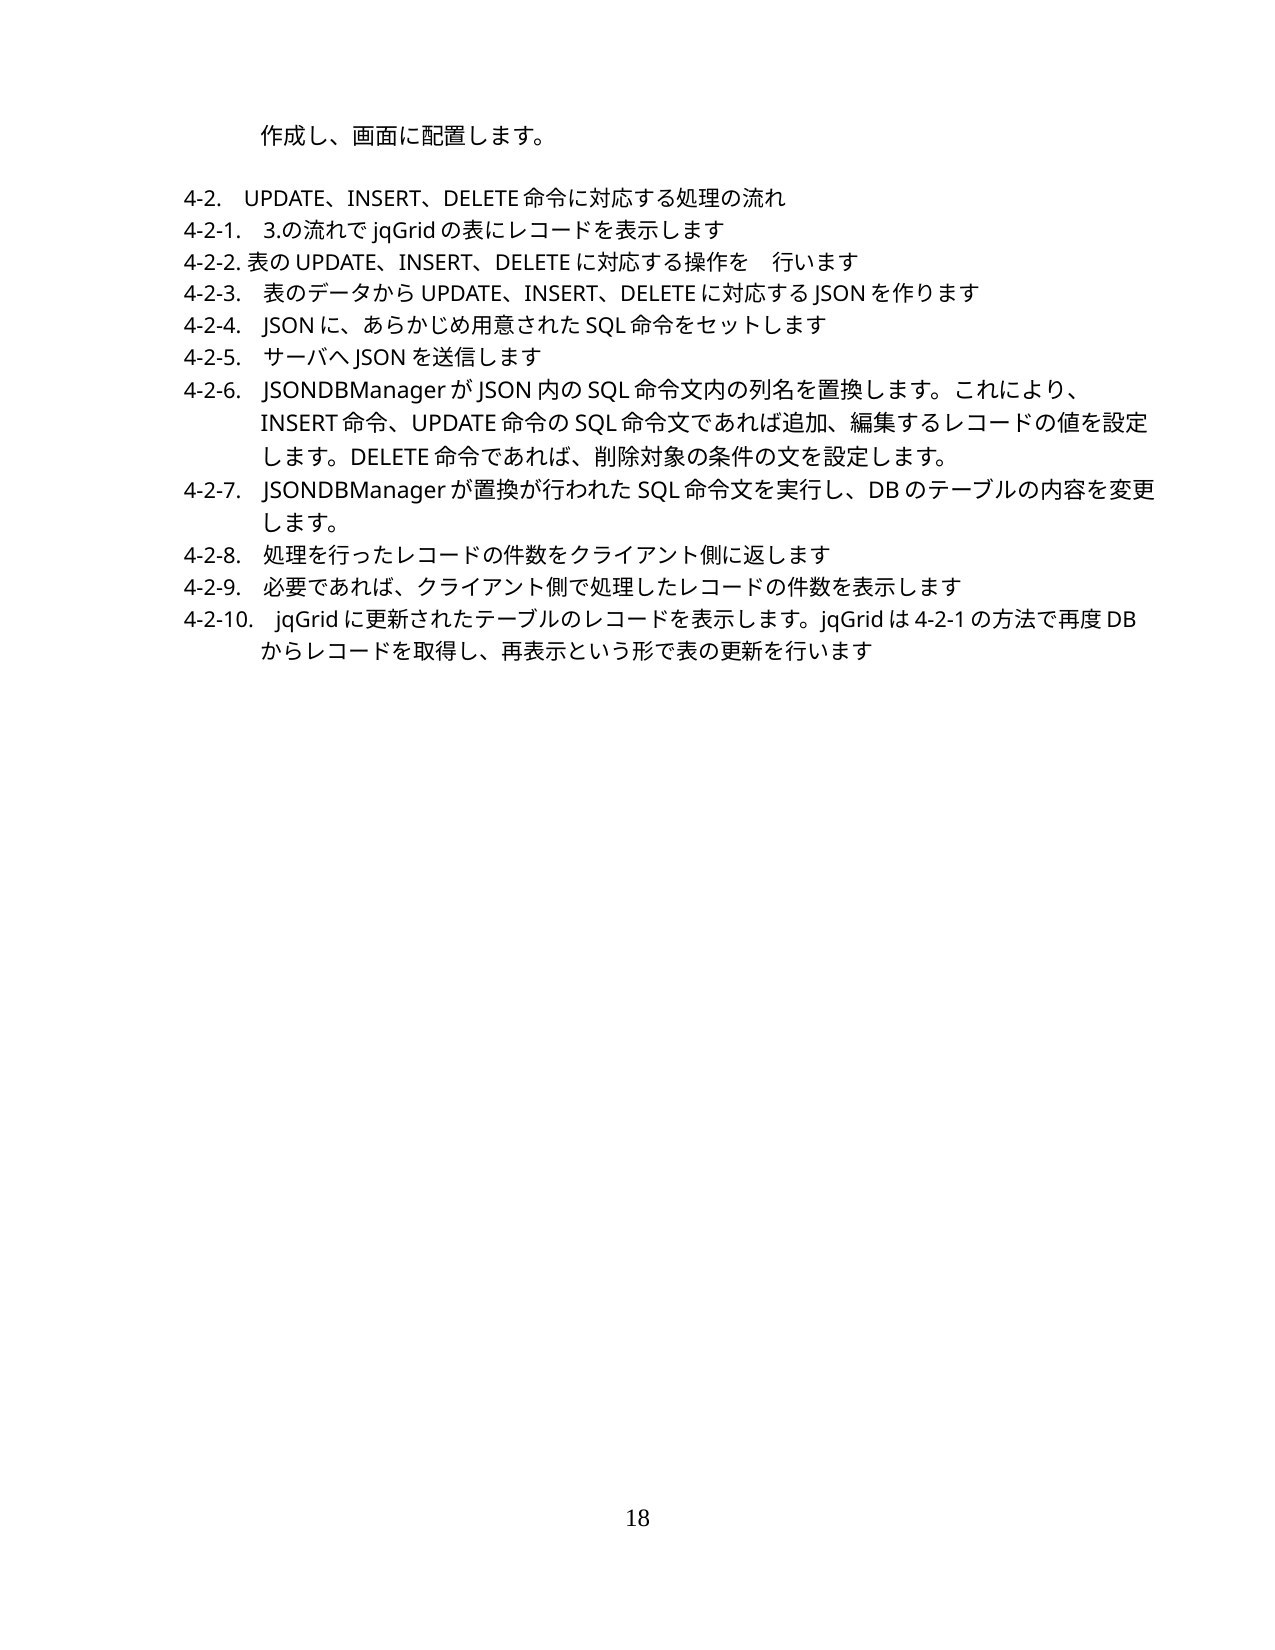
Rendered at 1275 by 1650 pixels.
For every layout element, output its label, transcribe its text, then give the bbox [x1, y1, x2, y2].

text 4-2-2. 表のUPDATE、INSERT、DELETEに対応する操作を 行います [184, 245, 1157, 276]
text 4-2-9. 必要であれば、クライアント側で処理したレコードの件数を表示します [184, 570, 1157, 602]
text 4-2-4. JSONに、あらかじめ用意されたSQL命令をセットします [184, 308, 1157, 340]
text 4-2-8. 処理を行ったレコードの件数をクライアント側に返します [184, 538, 1157, 570]
text 4-2. UPDATE、INSERT、DELETE命令に対応する処理の流れ [162, 181, 1157, 213]
text 4-2-10. jqGridに更新されたテーブルのレコードを表示します。jqGridは4-2-1の方法で再度DBからレコードを取得し、再表示という形で表の更新を行います [184, 602, 1157, 665]
text 4-2-7. JSONDBManagerが置換が行われたSQL命令文を実行し、DBのテーブルの内容を変更します。 [184, 472, 1157, 538]
text 4-2-6. JSONDBManagerがJSON内のSQL命令文内の列名を置換します。これにより、INSERT命令、UPDATE命令のSQL命令文であれば追加、編集するレコードの値を設定します。DELETE命令であれば、削除対象の条件の文を設定します。 [184, 372, 1157, 472]
text 4-2-1. 3.の流れでjqGridの表にレコードを表示します [184, 213, 1157, 245]
text 作成し、画面に配置します。 [184, 118, 1157, 151]
text 4-2-5. サーバへJSONを送信します [184, 340, 1157, 372]
text 4-2-3. 表のデータからUPDATE、INSERT、DELETEに対応するJSONを作ります [184, 276, 1157, 308]
